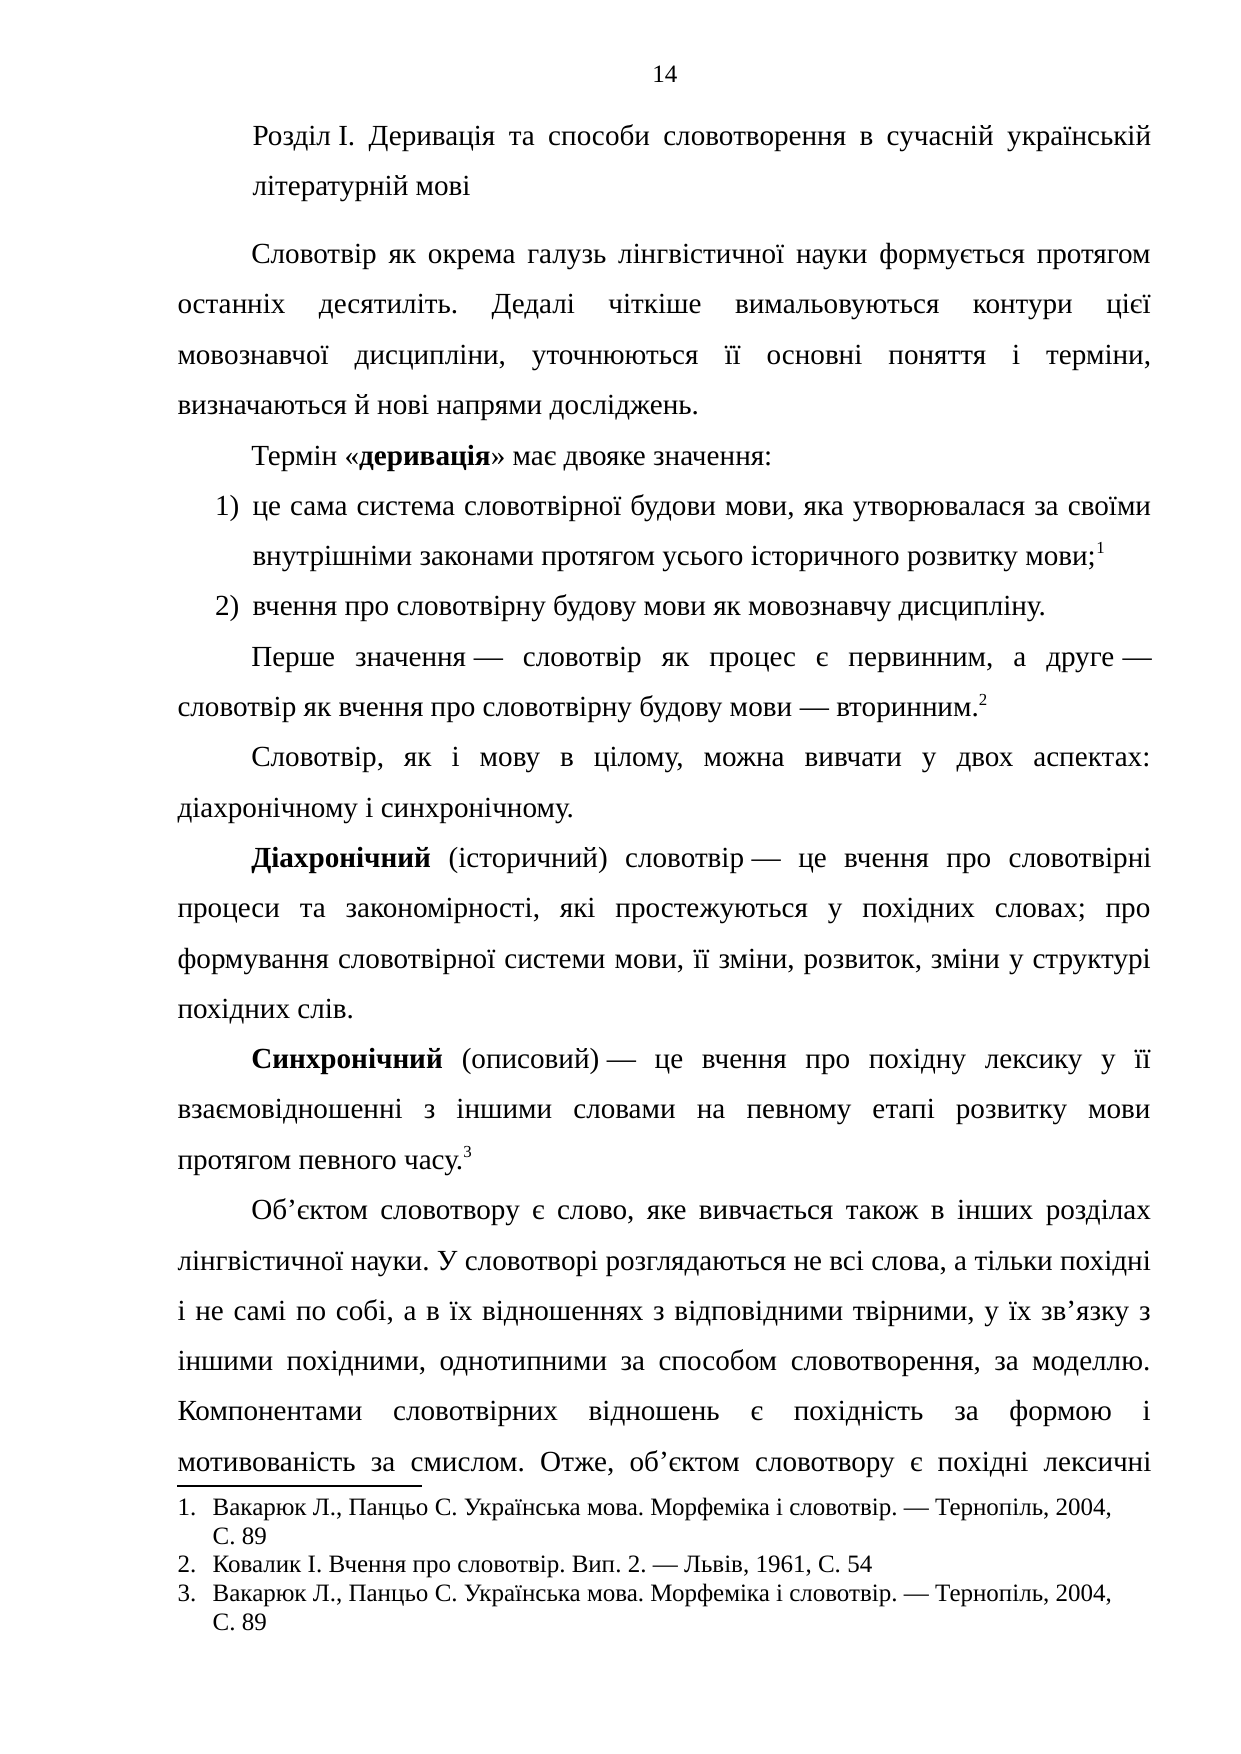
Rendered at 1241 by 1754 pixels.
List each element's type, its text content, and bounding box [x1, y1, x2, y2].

text Об’єктом словотвору є слово, яке вивчається також в інших розділах лінгвістичної науки. У словотворі розглядаються не всі слова, а тільки похідні і не самі по собі, а в їх відношеннях з відповідними твірними, у їх зв’язку з іншими похідними, однотипними за способом словотворення, за моделлю. Компонентами словотвірних відношень є похідність за формою і мотивованість за смислом. Отже, об’єктом словотвору є похідні лексичні [177, 1192, 1152, 1477]
text Термін «деривація» має двояке значення: [177, 438, 1152, 471]
list вчення про словотвірну будову мови як мовознавчу дисципліну. [215, 588, 1152, 622]
text Діахронічний (історичний) словотвір — це вчення про словотвірні процеси та закономірності, які простежуються у похідних словах; про формування словотвірної системи мови, її зміни, розвиток, зміни у структурі похідних слів. [177, 840, 1152, 1024]
text Вакарюк Л., Панцьо С. Українська мова. Морфеміка і словотвір. — Тернопіль, 2004, C. 89 [177, 1578, 1152, 1636]
text Ковалик І. Вчення про словотвір. Вип. 2. — Львів, 1961, С. 54 [177, 1549, 1152, 1578]
text Словотвір, як і мову в цілому, можна вивчати у двох аспектах: діахронічному і синхронічному. [177, 739, 1152, 823]
text Перше значення — словотвір як процес є первинним, а друге — словотвір як вчення про словотвірну будову мови — вторинним. [177, 639, 1152, 723]
text Словотвір як окрема галузь лінгвістичної науки формується протягом останніх десятиліть. Дедалі чіткіше вимальовуються контури цієї мовознавчої дисципліни, уточнюються її основні поняття і терміни, визначаються й нові напрями досліджень. [177, 236, 1152, 421]
subtitle Розділ І. Деривація та способи словотворення в сучасній українській літературній мові [215, 118, 1152, 202]
text Синхронічний (описовий) — це вчення про похідну лексику у її взаємовідношенні з іншими словами на певному етапі розвитку мови протягом певного часу. [177, 1041, 1152, 1176]
list це сама система словотвірної будови мови, яка утворювалася за своїми внутрішніми законами протягом усього історичного розвитку мови; [215, 488, 1152, 572]
list Вакарюк Л., Панцьо С. Українська мова. Морфеміка і словотвір. — Тернопіль, 2004, C. 89 [177, 1492, 1152, 1549]
